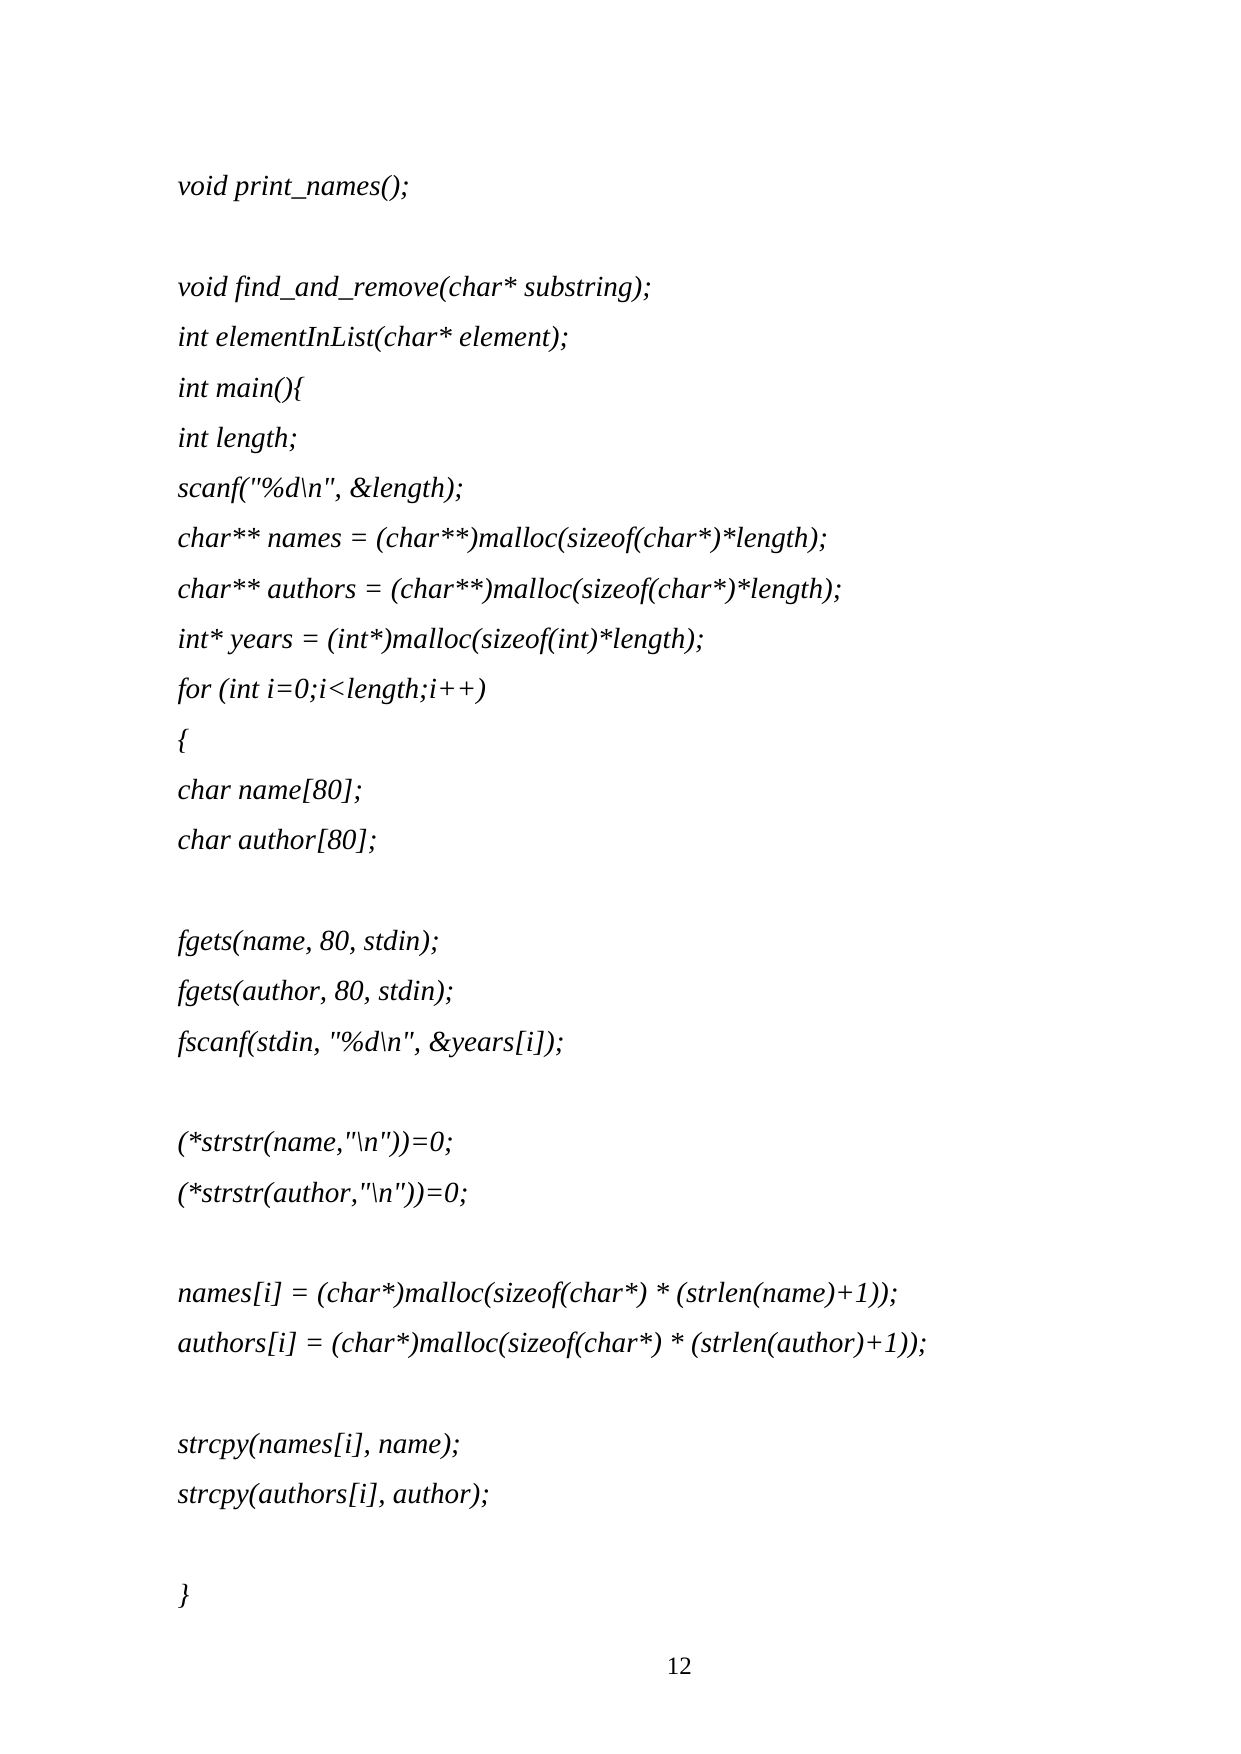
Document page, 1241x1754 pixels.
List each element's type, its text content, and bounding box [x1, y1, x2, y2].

text authors[i] = (char*)malloc(sizeof(char*) * (strlen(author)+1)); [177, 1326, 1181, 1359]
text int elementInList(char* element); [177, 319, 1181, 353]
text strcpy(names[i], name); [177, 1426, 1181, 1460]
text } [177, 1577, 1181, 1611]
text char** names = (char**)malloc(sizeof(char*)*length); [177, 521, 1181, 554]
text char** authors = (char**)malloc(sizeof(char*)*length); [177, 571, 1181, 604]
text for (int i=0;i<length;i++) [177, 672, 1181, 705]
text void find_and_remove(char* substring); [177, 269, 1181, 303]
text scanf("%d\n", &length); [177, 470, 1181, 504]
text char name[80]; [177, 772, 1181, 806]
text (*strstr(author,"\n"))=0; [177, 1175, 1181, 1208]
text names[i] = (char*)malloc(sizeof(char*) * (strlen(name)+1)); [177, 1275, 1181, 1309]
text (*strstr(name,"\n"))=0; [177, 1124, 1181, 1158]
text fgets(author, 80, stdin); [177, 973, 1181, 1007]
text char author[80]; [177, 822, 1181, 856]
text fscanf(stdin, "%d\n", &years[i]); [177, 1024, 1181, 1057]
text int* years = (int*)malloc(sizeof(int)*length); [177, 621, 1181, 655]
text int length; [177, 420, 1181, 453]
text int main(){ [177, 370, 1181, 403]
text strcpy(authors[i], author); [177, 1477, 1181, 1510]
text fgets(name, 80, stdin); [177, 923, 1181, 957]
text { [177, 722, 1181, 755]
text void print_names(); [177, 168, 1181, 202]
